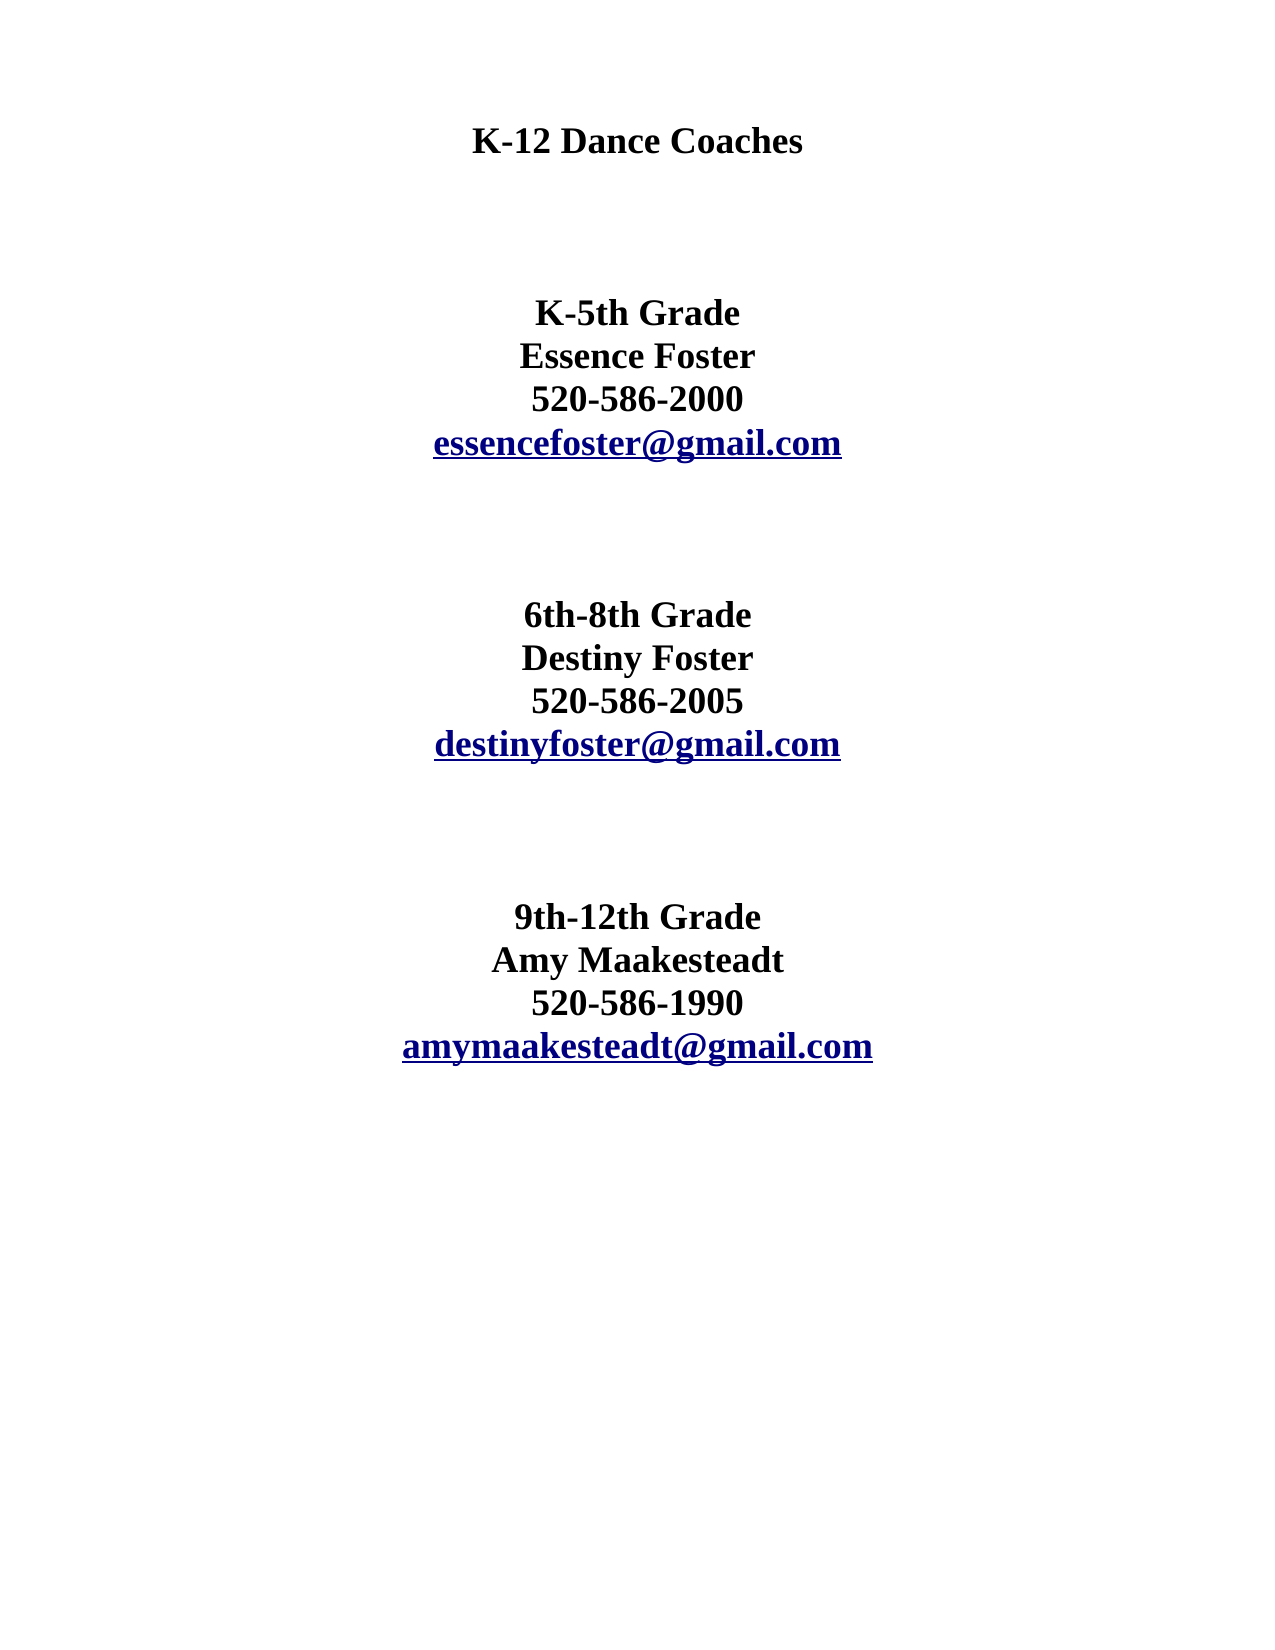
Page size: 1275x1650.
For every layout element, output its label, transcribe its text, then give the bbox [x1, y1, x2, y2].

text Destiny Foster [118, 636, 1157, 679]
text essencefoster@gmail.com [118, 420, 1157, 463]
text 520-586-1990 [118, 981, 1157, 1024]
text 520-586-2000 [118, 377, 1157, 420]
text K-12 Dance Coaches [118, 118, 1157, 161]
text K-5th Grade [118, 291, 1157, 334]
text 520-586-2005 [118, 679, 1157, 722]
text 9th-12th Grade [118, 894, 1157, 937]
text Amy Maakesteadt [118, 937, 1157, 981]
text destinyfoster@gmail.com [118, 722, 1157, 765]
text amymaakesteadt@gmail.com [118, 1024, 1157, 1067]
text 6th-8th Grade [118, 592, 1157, 636]
text Essence Foster [118, 334, 1157, 377]
